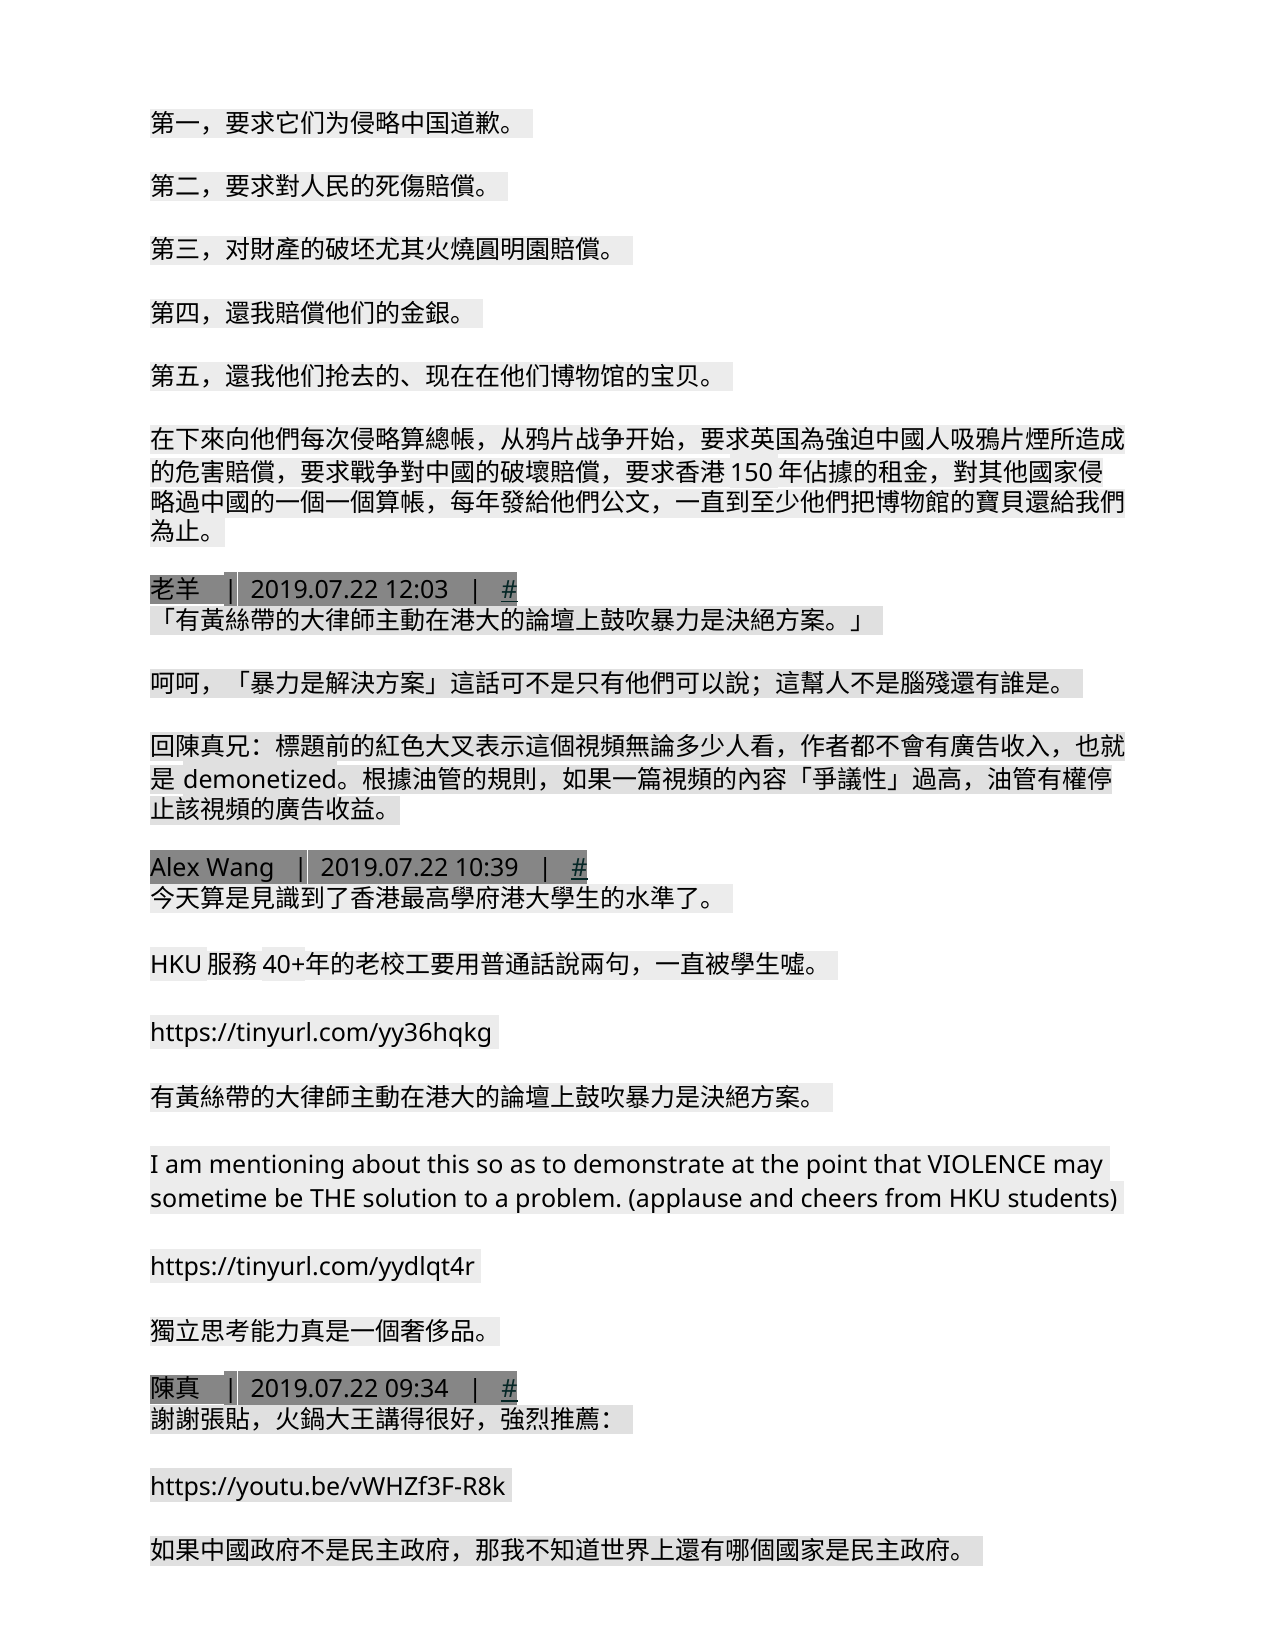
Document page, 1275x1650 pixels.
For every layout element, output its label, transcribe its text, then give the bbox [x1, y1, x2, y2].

text 老羊 | 2019.07.22 12:03 | # [150, 572, 1125, 606]
text 「有黃絲帶的大律師主動在港大的論壇上鼓吹暴力是決絕方案。」 呵呵，「暴力是解決方案」這話可不是只有他們可以說；這幫人不是腦殘還有誰是。 回陳真兄：標題前的紅色大叉表示這個視頻無論多少人看，作者都不會有廣告收入，也就是 demonetized。根據油管的規則，如果一篇視頻的內容「爭議性」過高，油管有權停止該視頻的廣告收益。 [150, 606, 1125, 825]
text 今天算是見識到了香港最高學府港大學生的水準了。 HKU服務40+年的老校工要用普通話說兩句，一直被學生噓。 https://tinyurl.com/yy36hqkg 有黃絲帶的大律師主動在港大的論壇上鼓吹暴力是決絕方案。 I am mentioning about this so as to demonstrate at the point that VIOLENCE may sometime be THE solution to a problem. (applause and cheers from HKU students) https://tinyurl.com/yydlqt4r 獨立思考能力真是一個奢侈品。 [150, 884, 1125, 1346]
text 陳真 | 2019.07.22 09:34 | # [150, 1371, 1125, 1405]
text 第一，要求它们为侵略中国道歉。 第二，要求對人民的死傷賠償。 第三，对財產的破坯尤其火燒圓明園賠償。 第四，還我賠償他们的金銀。 第五，還我他们抢去的、现在在他们博物馆的宝贝。 在下來向他們每次侵略算總帳，从鸦片战争开始，要求英国為強迫中國人吸鴉片煙所造成的危害賠償，要求戰争對中國的破壞賠償，要求香港150年佔據的租金，對其他國家侵略過中國的一個一個算帳，每年發給他們公文，一直到至少他們把博物館的寶貝還給我們為止。 [150, 75, 1125, 547]
text 謝謝張貼，火鍋大王講得很好，強烈推薦： https://youtu.be/vWHZf3F-R8k 如果中國政府不是民主政府，那我不知道世界上還有哪個國家是民主政府。 [150, 1405, 1125, 1566]
text Alex Wang | 2019.07.22 10:39 | # [150, 850, 1125, 884]
